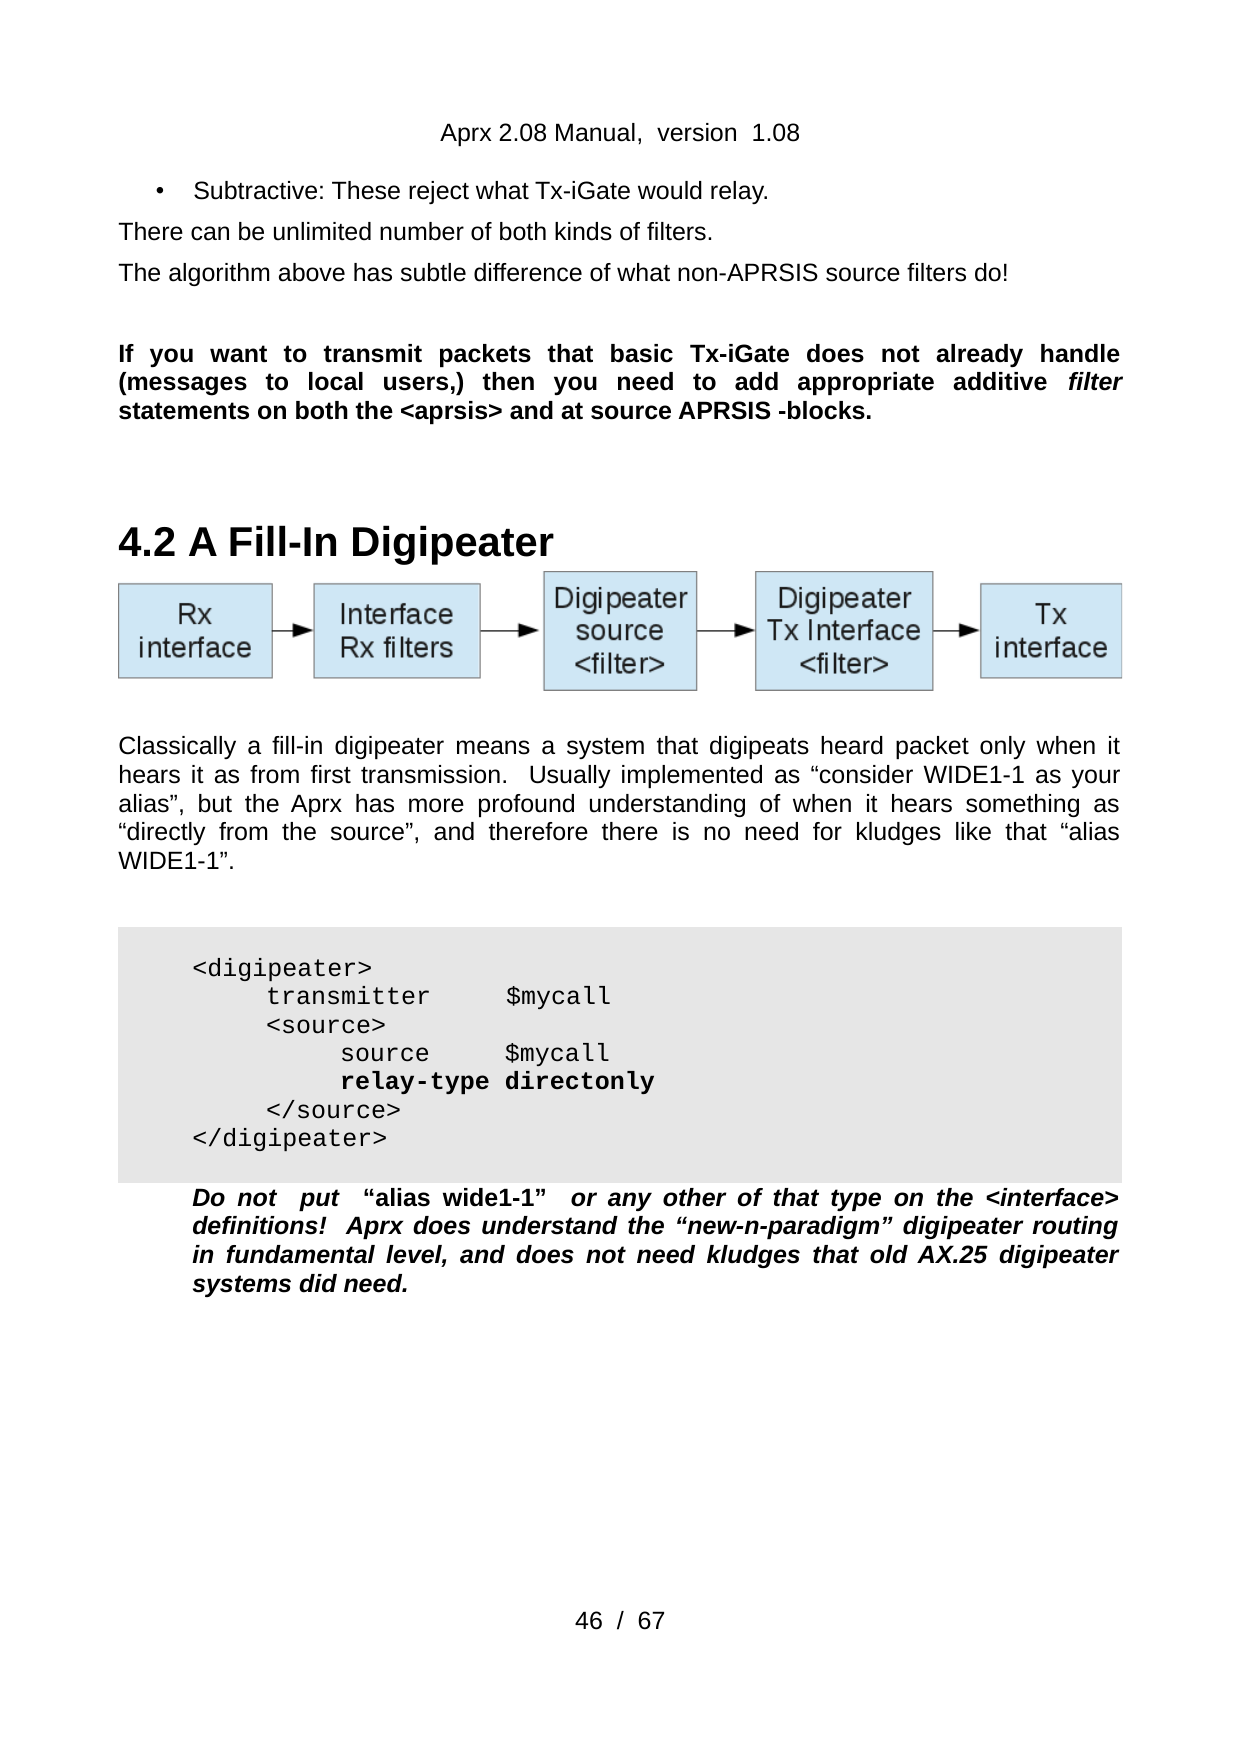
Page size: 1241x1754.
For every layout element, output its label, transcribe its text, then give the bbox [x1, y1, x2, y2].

text <source> [118, 1012, 1122, 1041]
text <digipeater> [118, 956, 1122, 984]
text There can be unlimited number of both kinds of filters. [118, 217, 1122, 246]
text source $mycall [118, 1041, 1122, 1069]
text If you want to transmit packets that basic Tx-iGate does not already handle (messages to local users,) then you need to add appropriate additive filter statements on both the <aprsis> and at source APRSIS -blocks. [118, 338, 1122, 425]
text Classically a fill-in digipeater means a system that digipeats heard packet only when it hears it as from first transmission. Usually implemented as “consider WIDE1-1 as your alias”, but the Aprx has more profound understanding of when it hears something as “directly from the source”, and therefore there is no need for kludges like that “alias WIDE1-1”. [118, 731, 1122, 875]
text The algorithm above has subtle difference of what non-APRSIS source filters do! [118, 257, 1122, 286]
list Subtractive: These reject what Tx-iGate would relay. [156, 176, 1122, 205]
picture [118, 571, 1123, 691]
text </source> [118, 1097, 1122, 1126]
text transmitter $mycall [118, 984, 1122, 1012]
text </digipeater> [118, 1126, 1122, 1154]
subtitle A Fill-In Digipeater [118, 518, 1122, 566]
text relay-type directonly [118, 1069, 1122, 1097]
text Do not put “alias wide1-1” or any other of that type on the <interface> definitions! Aprx does understand the “new-n-paradigm” digipeater routing in fundamental level, and does not need kludges that old AX.25 digipeater systems did need. [192, 1183, 1122, 1298]
